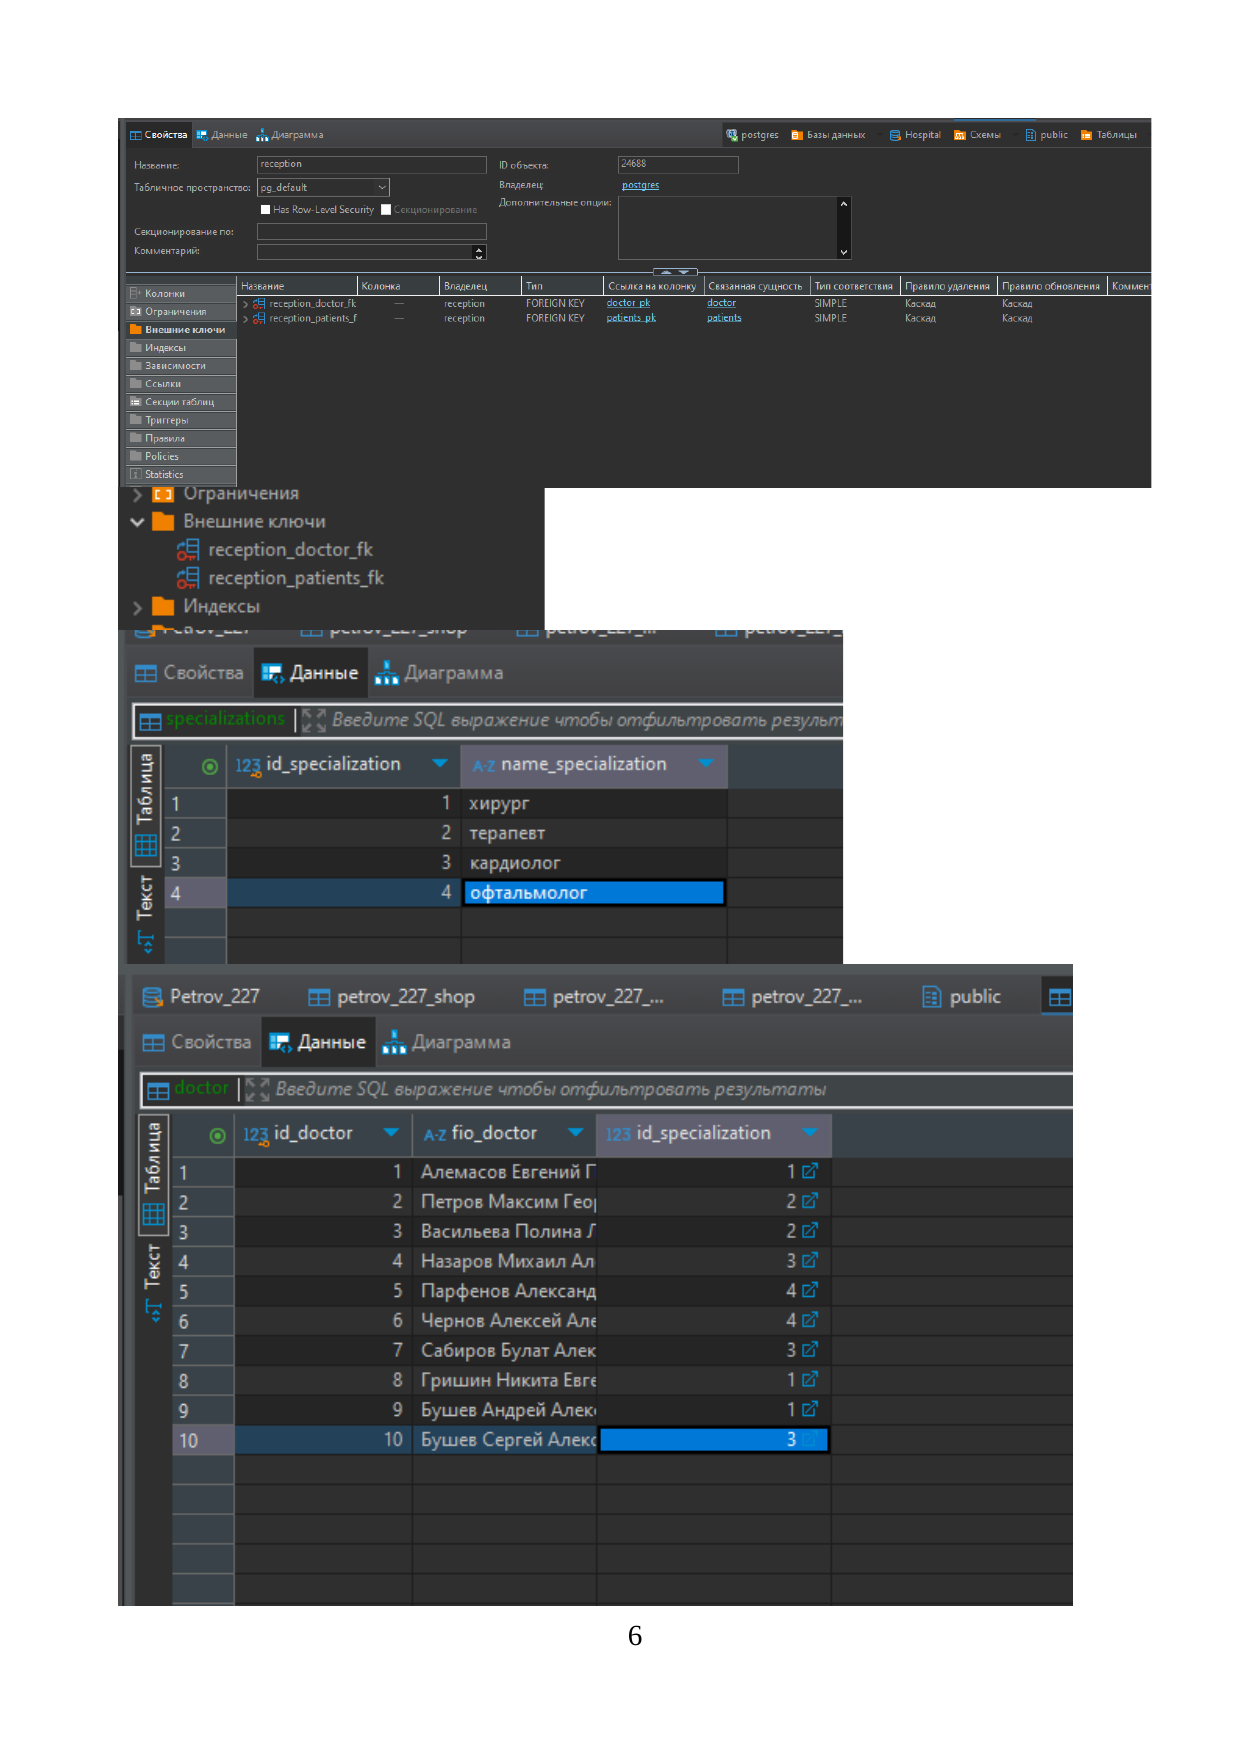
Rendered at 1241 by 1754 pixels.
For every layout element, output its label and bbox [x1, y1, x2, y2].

picture [118, 118, 1152, 1606]
